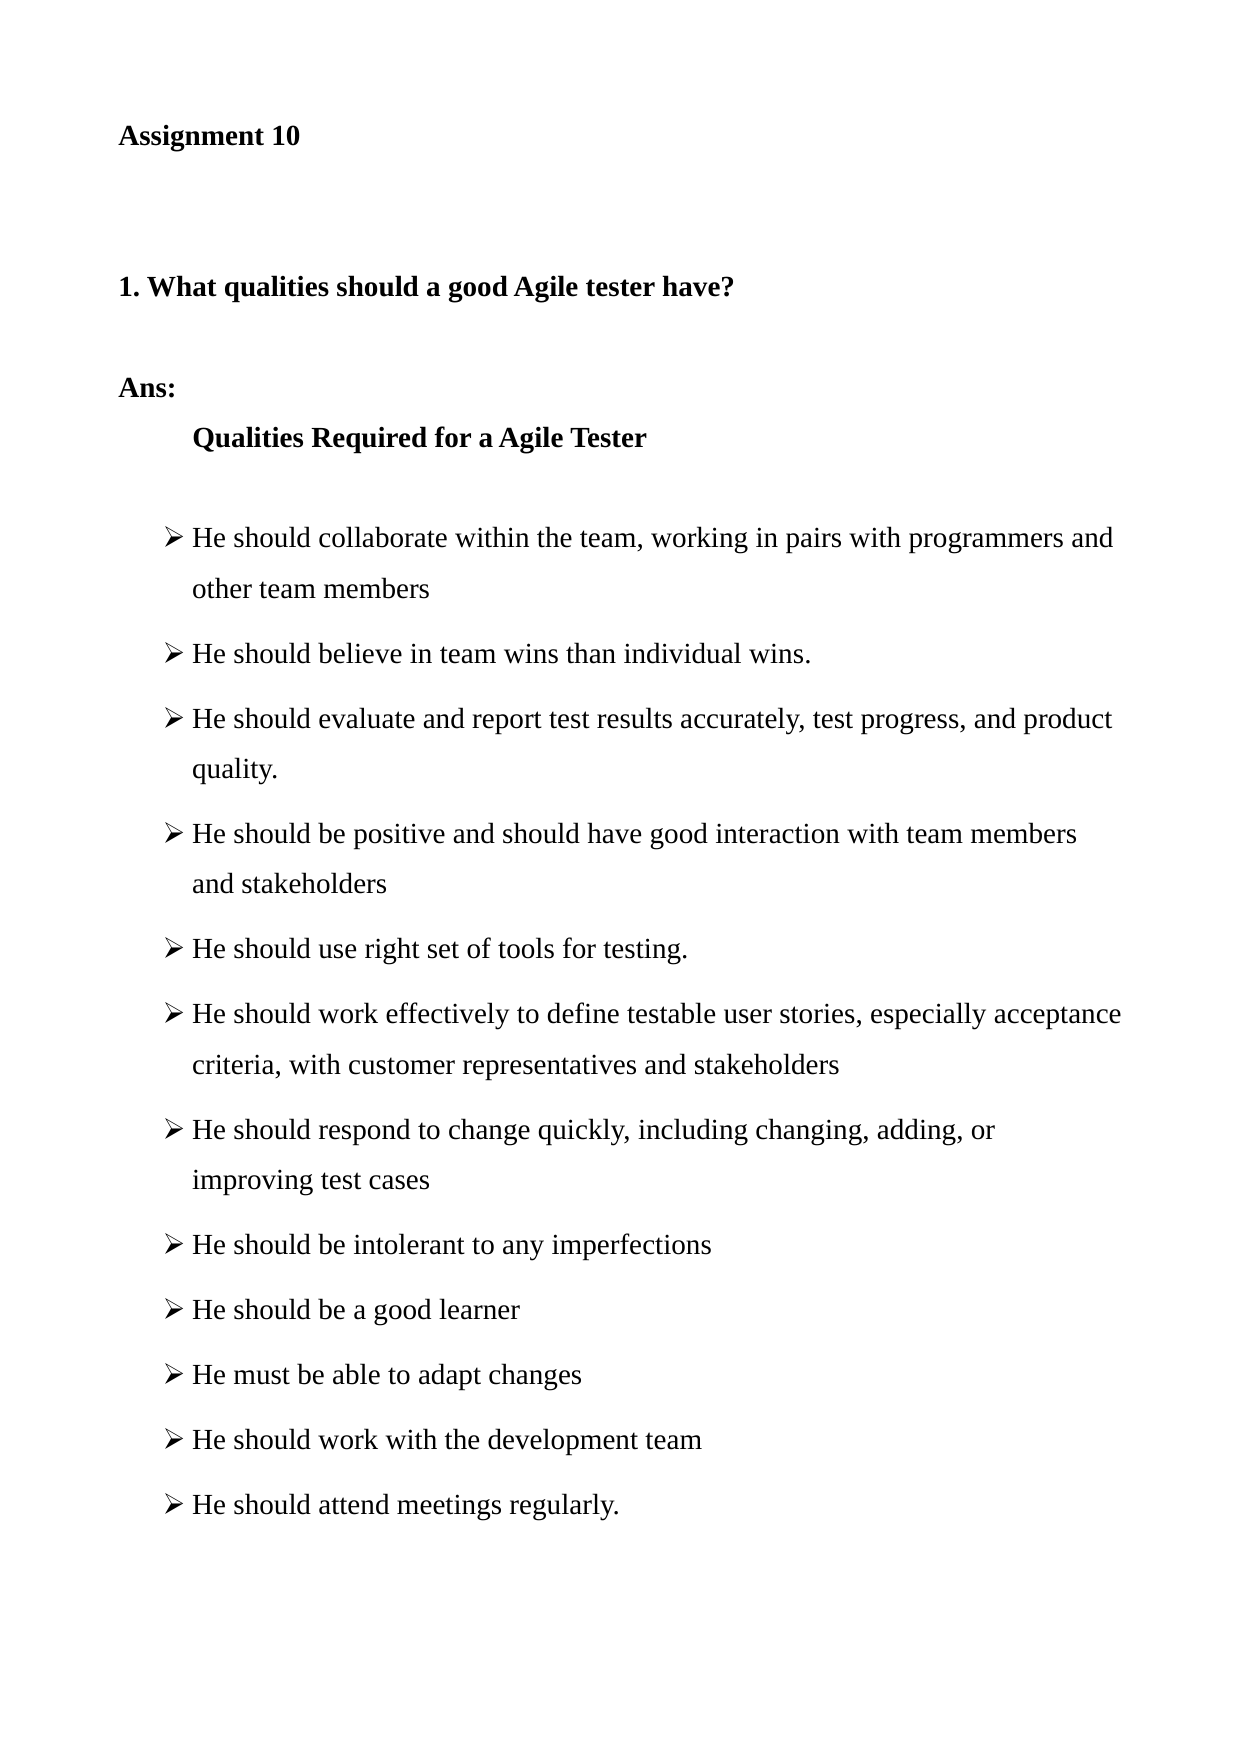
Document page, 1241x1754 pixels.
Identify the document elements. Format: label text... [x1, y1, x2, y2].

list He should respond to change quickly, including changing, adding, or improving test cases [162, 1112, 1122, 1196]
list He should use right set of tools for testing. [162, 932, 1122, 965]
list He should be positive and should have good interaction with team members and stakeholders [162, 816, 1122, 900]
list He should evaluate and report test results accurately, test progress, and product quality. [162, 701, 1122, 785]
list He should be a good learner [162, 1292, 1122, 1326]
text 1. What qualities should a good Agile tester have? [118, 269, 1122, 303]
list He must be able to adapt changes [162, 1357, 1122, 1391]
list He should attend meetings regularly. [162, 1487, 1122, 1521]
text Ans: [118, 370, 1122, 403]
list He should collaborate within the team, working in pairs with programmers and other team members [162, 521, 1122, 604]
list He should work effectively to define testable user stories, especially acceptance criteria, with customer representatives and stakeholders [162, 997, 1122, 1081]
text Qualities Required for a Agile Tester [118, 420, 1122, 453]
list He should believe in team wins than individual wins. [162, 636, 1122, 669]
text Assignment 10 [118, 118, 1122, 152]
list He should be intolerant to any imperfections [162, 1227, 1122, 1261]
list He should work with the development team [162, 1422, 1122, 1456]
